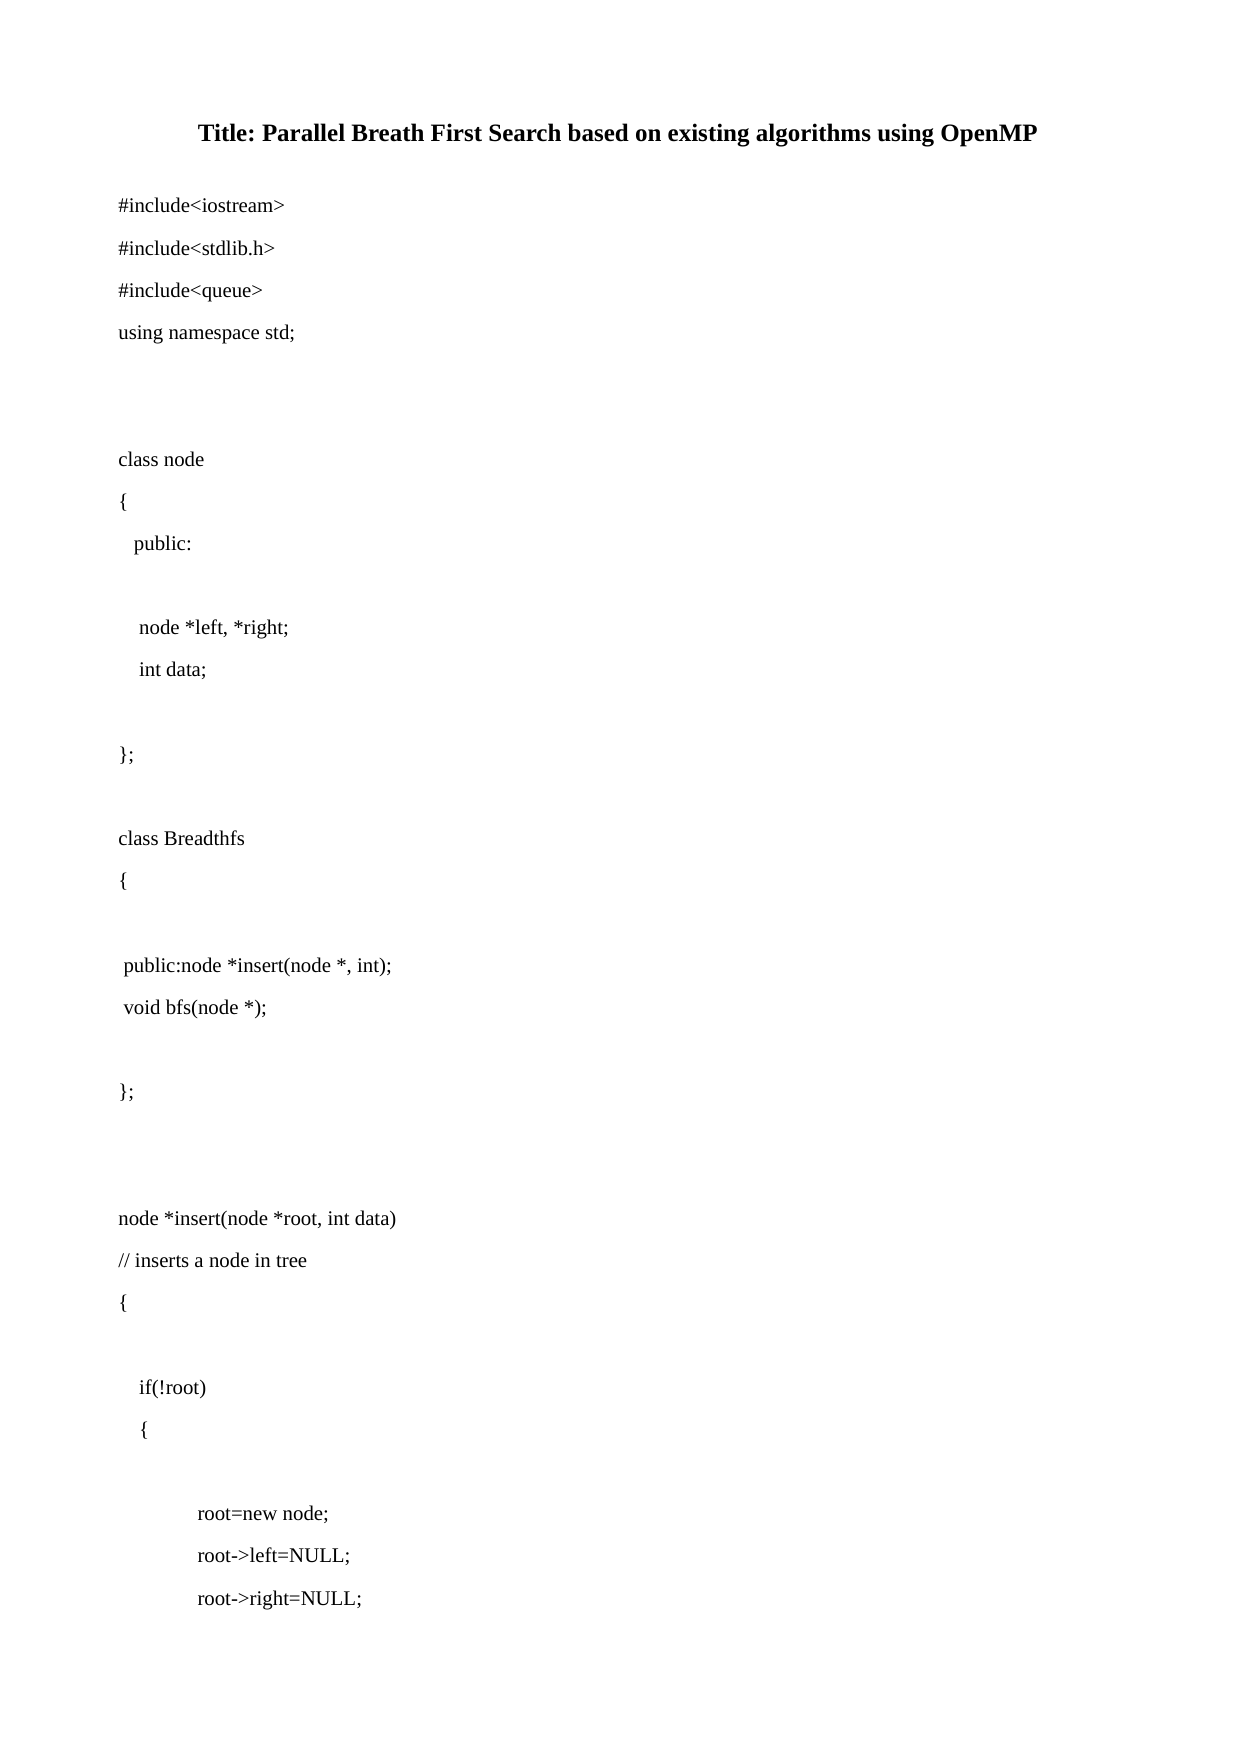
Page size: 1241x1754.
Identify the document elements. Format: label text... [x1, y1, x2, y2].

text void bfs(node *); [118, 995, 1122, 1019]
text root->right=NULL; [118, 1586, 1122, 1609]
text class Breadthfs [118, 826, 1122, 850]
text if(!root) [118, 1374, 1122, 1399]
text }; [118, 742, 1122, 766]
text root=new node; [118, 1501, 1122, 1525]
text using namespace std; [118, 320, 1122, 344]
text node *left, *right; [118, 615, 1122, 639]
text #include<iostream> [118, 193, 1122, 217]
text // inserts a node in tree [118, 1248, 1122, 1272]
text node *insert(node *root, int data) [118, 1206, 1122, 1230]
text #include<queue> [118, 278, 1122, 302]
text public: [118, 531, 1122, 555]
text { [118, 868, 1122, 892]
text Title: Parallel Breath First Search based on existing algorithms using OpenMP [118, 118, 1122, 147]
text { [118, 1290, 1122, 1314]
text class node [118, 446, 1122, 471]
text }; [118, 1079, 1122, 1103]
text { [118, 1417, 1122, 1441]
text root->left=NULL; [118, 1543, 1122, 1567]
text #include<stdlib.h> [118, 236, 1122, 259]
text int data; [118, 657, 1122, 681]
text { [118, 489, 1122, 513]
text public:node *insert(node *, int); [118, 953, 1122, 977]
